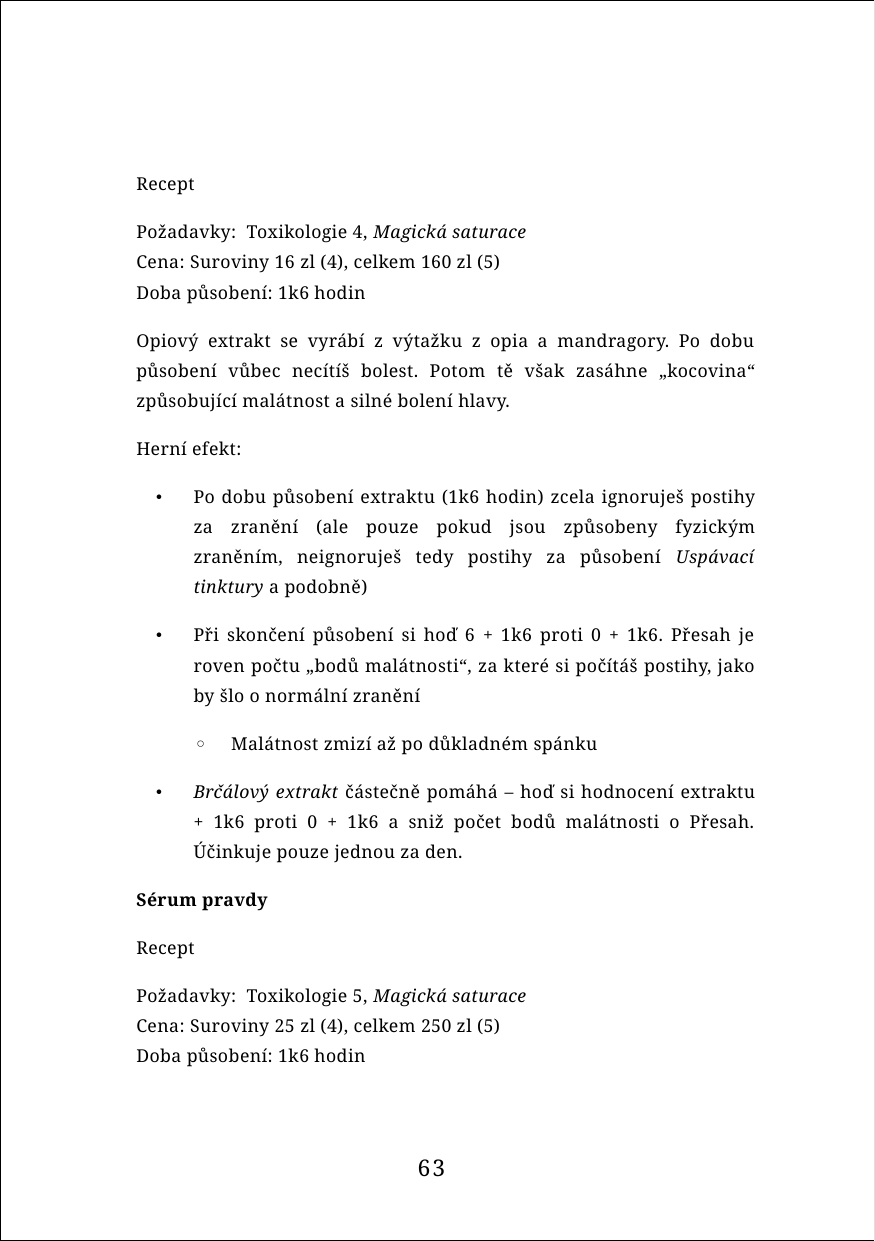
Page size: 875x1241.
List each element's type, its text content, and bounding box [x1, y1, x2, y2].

text Recept [136, 172, 756, 196]
list Při skončení působení si hoď 6 + 1k6 proti 0 + 1k6. Přesah je roven počtu „bodů malátnosti“, za které si počítáš postihy, jako by šlo o normální zranění [156, 623, 756, 707]
list Po dobu působení extraktu (1k6 hodin) zcela ignoruješ postihy za zranění (ale pouze pokud jsou způsobeny fyzickým zraněním, neignoruješ tedy postihy za působení Uspávací tinktury a podobně) [156, 484, 756, 599]
text Sérum pravdy [136, 887, 756, 912]
text Požadavky: Toxikologie 4, Magická saturace Cena: Suroviny 16 zl (4), celkem 160 zl (5) Doba působení: 1k6 hodin [136, 220, 756, 304]
text Opiový extrakt se vyrábí z výtažku z opia a mandragory. Po dobu působení vůbec necítíš bolest. Potom tě však zasáhne „kocovina“ způsobující malátnost a silné bolení hlavy. [136, 328, 756, 413]
list Malátnost zmizí až po důkladném spánku [193, 731, 756, 755]
list Brčálový extrakt částečně pomáhá – hoď si hodnocení extraktu + 1k6 proti 0 + 1k6 a sniž počet bodů malátnosti o Přesah. Účinkuje pouze jednou za den. [156, 779, 756, 864]
text Herní efekt: [136, 436, 756, 461]
text Recept [136, 935, 756, 959]
text Požadavky: Toxikologie 5, Magická saturace Cena: Suroviny 25 zl (4), celkem 250 zl (5) Doba působení: 1k6 hodin [136, 983, 756, 1068]
